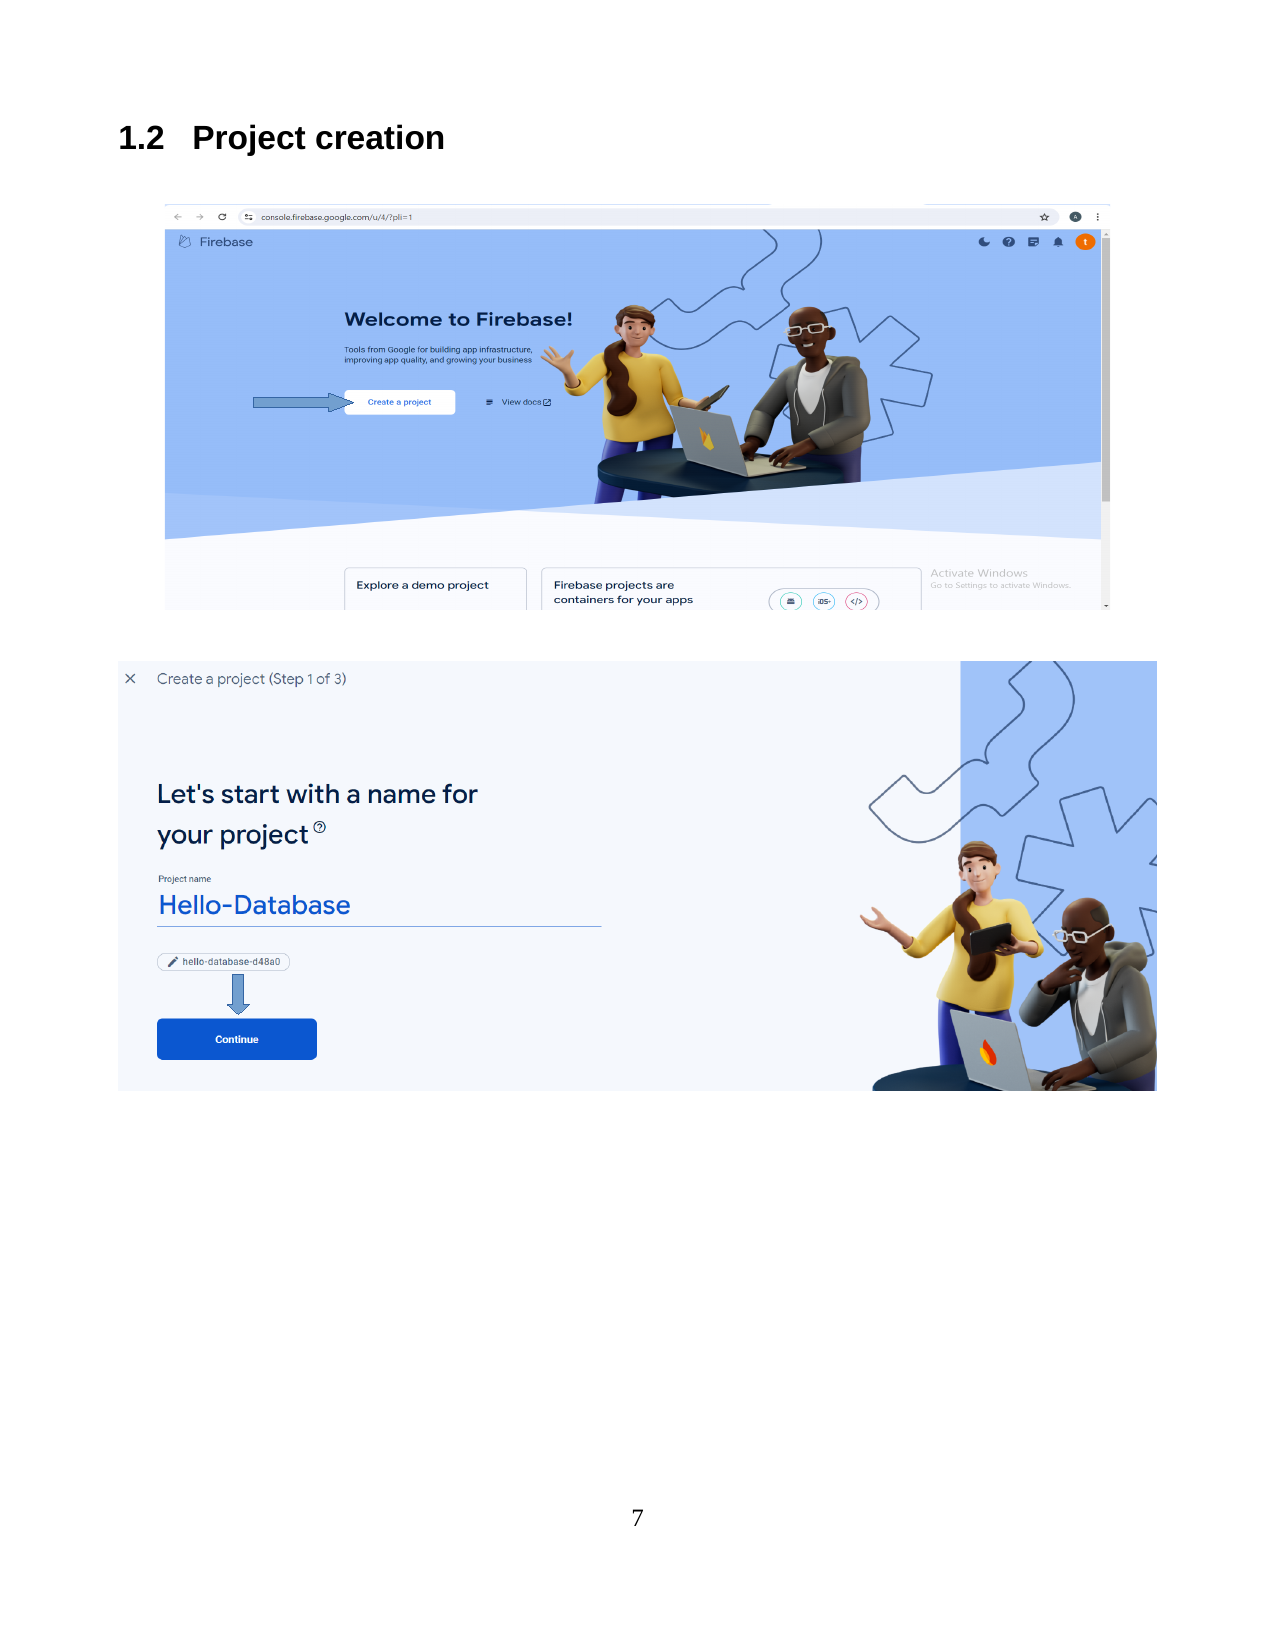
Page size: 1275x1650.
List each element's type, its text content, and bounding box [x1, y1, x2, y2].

picture [118, 661, 1157, 1091]
picture [164, 204, 1111, 610]
subtitle Project creation [118, 118, 1157, 157]
